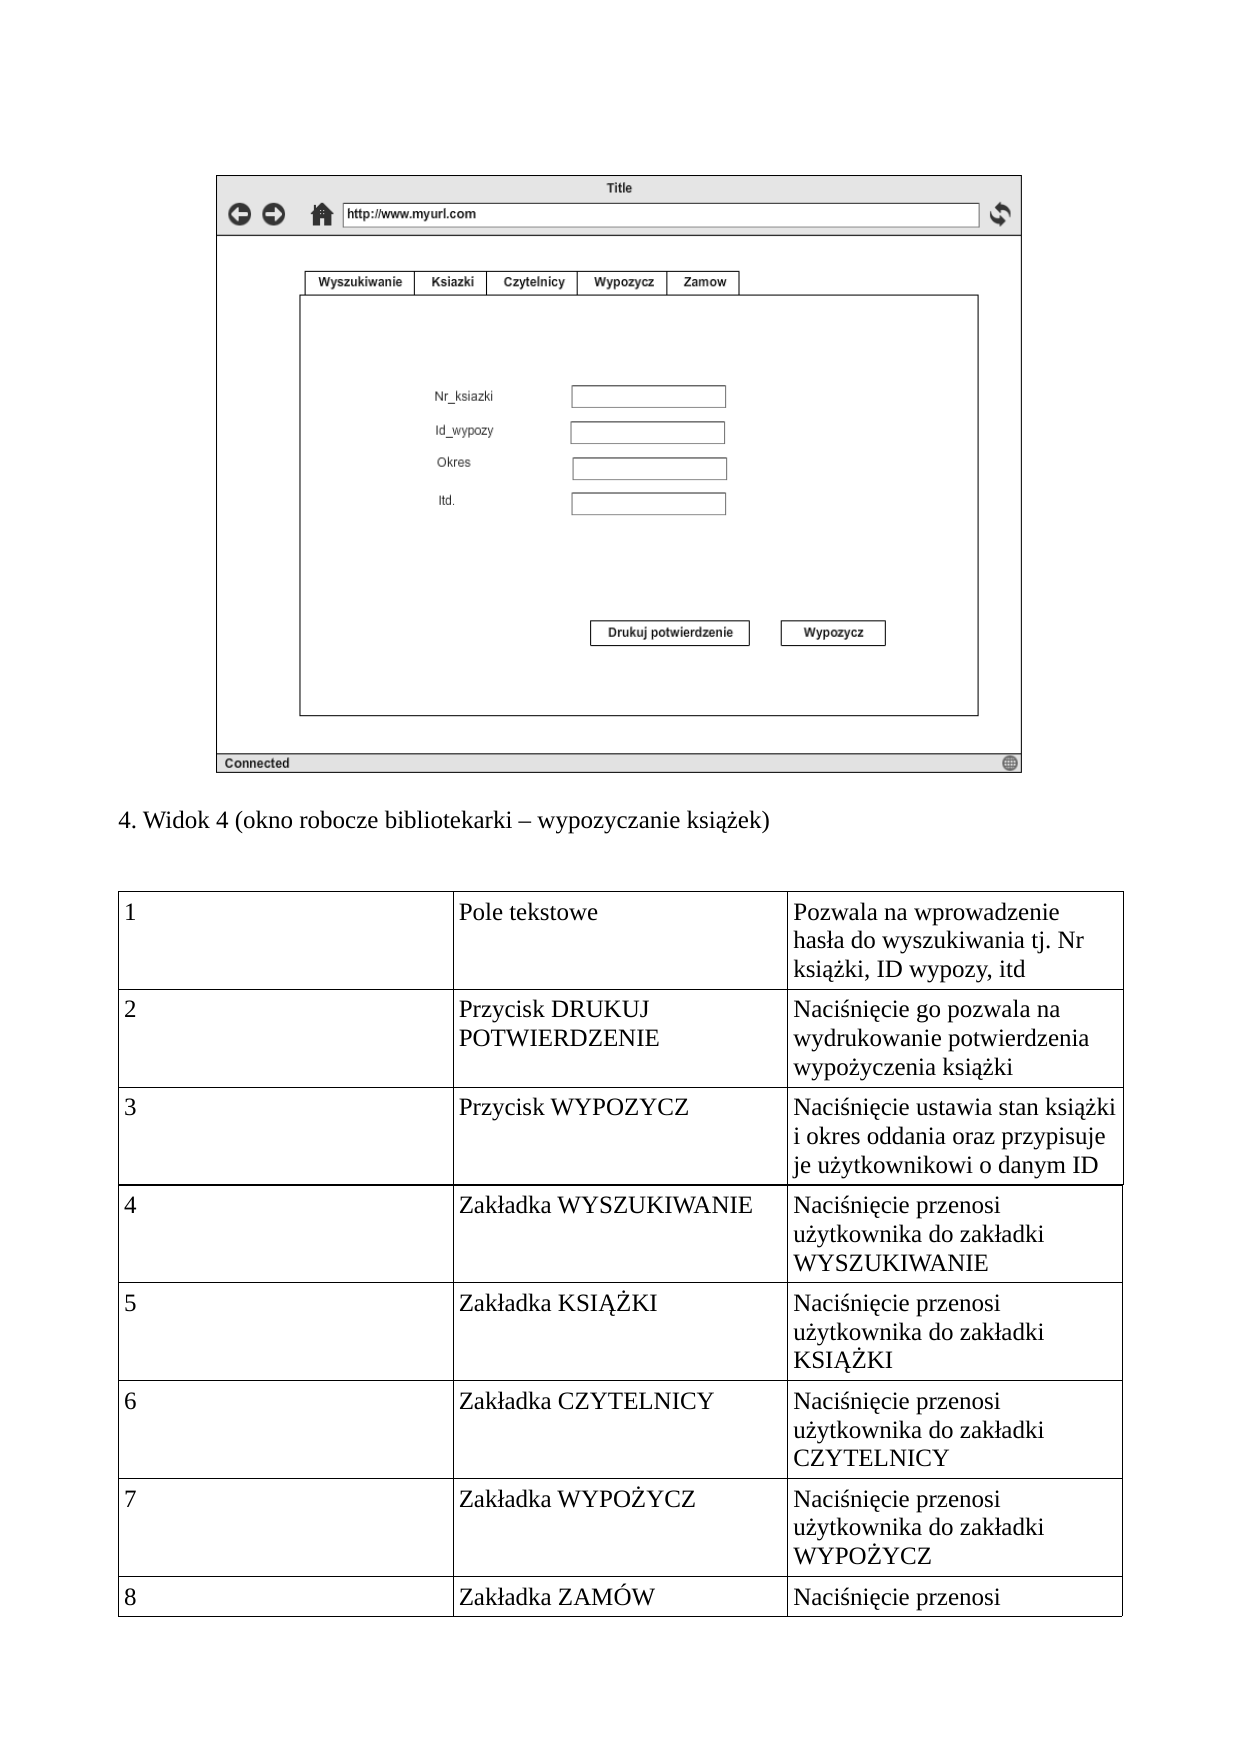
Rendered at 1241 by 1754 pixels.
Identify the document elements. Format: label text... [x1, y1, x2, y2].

table_cell Naciśnięcie przenosi użytkownika do zakładki WYPOŻYCZ [788, 1479, 1122, 1576]
picture [216, 175, 1025, 776]
table_header Naciśnięcie przenosi użytkownika do zakładki WYSZUKIWANIE [788, 1186, 1122, 1282]
table_header Pozwala na wprowadzenie hasła do wyszukiwania tj. Nr książki, ID wypozy, itd [788, 892, 1123, 989]
text 4. Widok 4 (okno robocze bibliotekarki – wypozyczanie książek) [118, 805, 1122, 833]
table_cell Przycisk WYPOZYCZ [454, 1088, 787, 1184]
table_cell 3 [119, 1088, 453, 1184]
table_header Pole tekstowe [454, 892, 787, 989]
table_cell 5 [119, 1283, 453, 1380]
table_header 4 [119, 1186, 453, 1282]
table_cell 6 [119, 1381, 453, 1478]
table_cell Naciśnięcie przenosi użytkownika do zakładki KSIĄŻKI [788, 1283, 1122, 1380]
table_cell Naciśnięcie go pozwala na wydrukowanie potwierdzenia wypożyczenia książki [788, 990, 1123, 1087]
table_header Zakładka ZAMÓW [454, 1577, 787, 1616]
table_header 1 [119, 892, 453, 989]
table_cell Zakładka WYPOŻYCZ [454, 1479, 787, 1576]
table_header 8 [119, 1577, 453, 1616]
table_cell Zakładka KSIĄŻKI [454, 1283, 787, 1380]
table_cell 2 [119, 990, 453, 1087]
table_cell Naciśnięcie przenosi użytkownika do zakładki CZYTELNICY [788, 1381, 1122, 1478]
table_cell 7 [119, 1479, 453, 1576]
table_header Naciśnięcie przenosi [788, 1577, 1122, 1616]
table_cell Naciśnięcie ustawia stan książki i okres oddania oraz przypisuje je użytkownikowi o danym ID [788, 1088, 1123, 1184]
table_cell Przycisk DRUKUJ POTWIERDZENIE [454, 990, 787, 1087]
table_header Zakładka WYSZUKIWANIE [454, 1186, 787, 1282]
table_cell Zakładka CZYTELNICY [454, 1381, 787, 1478]
